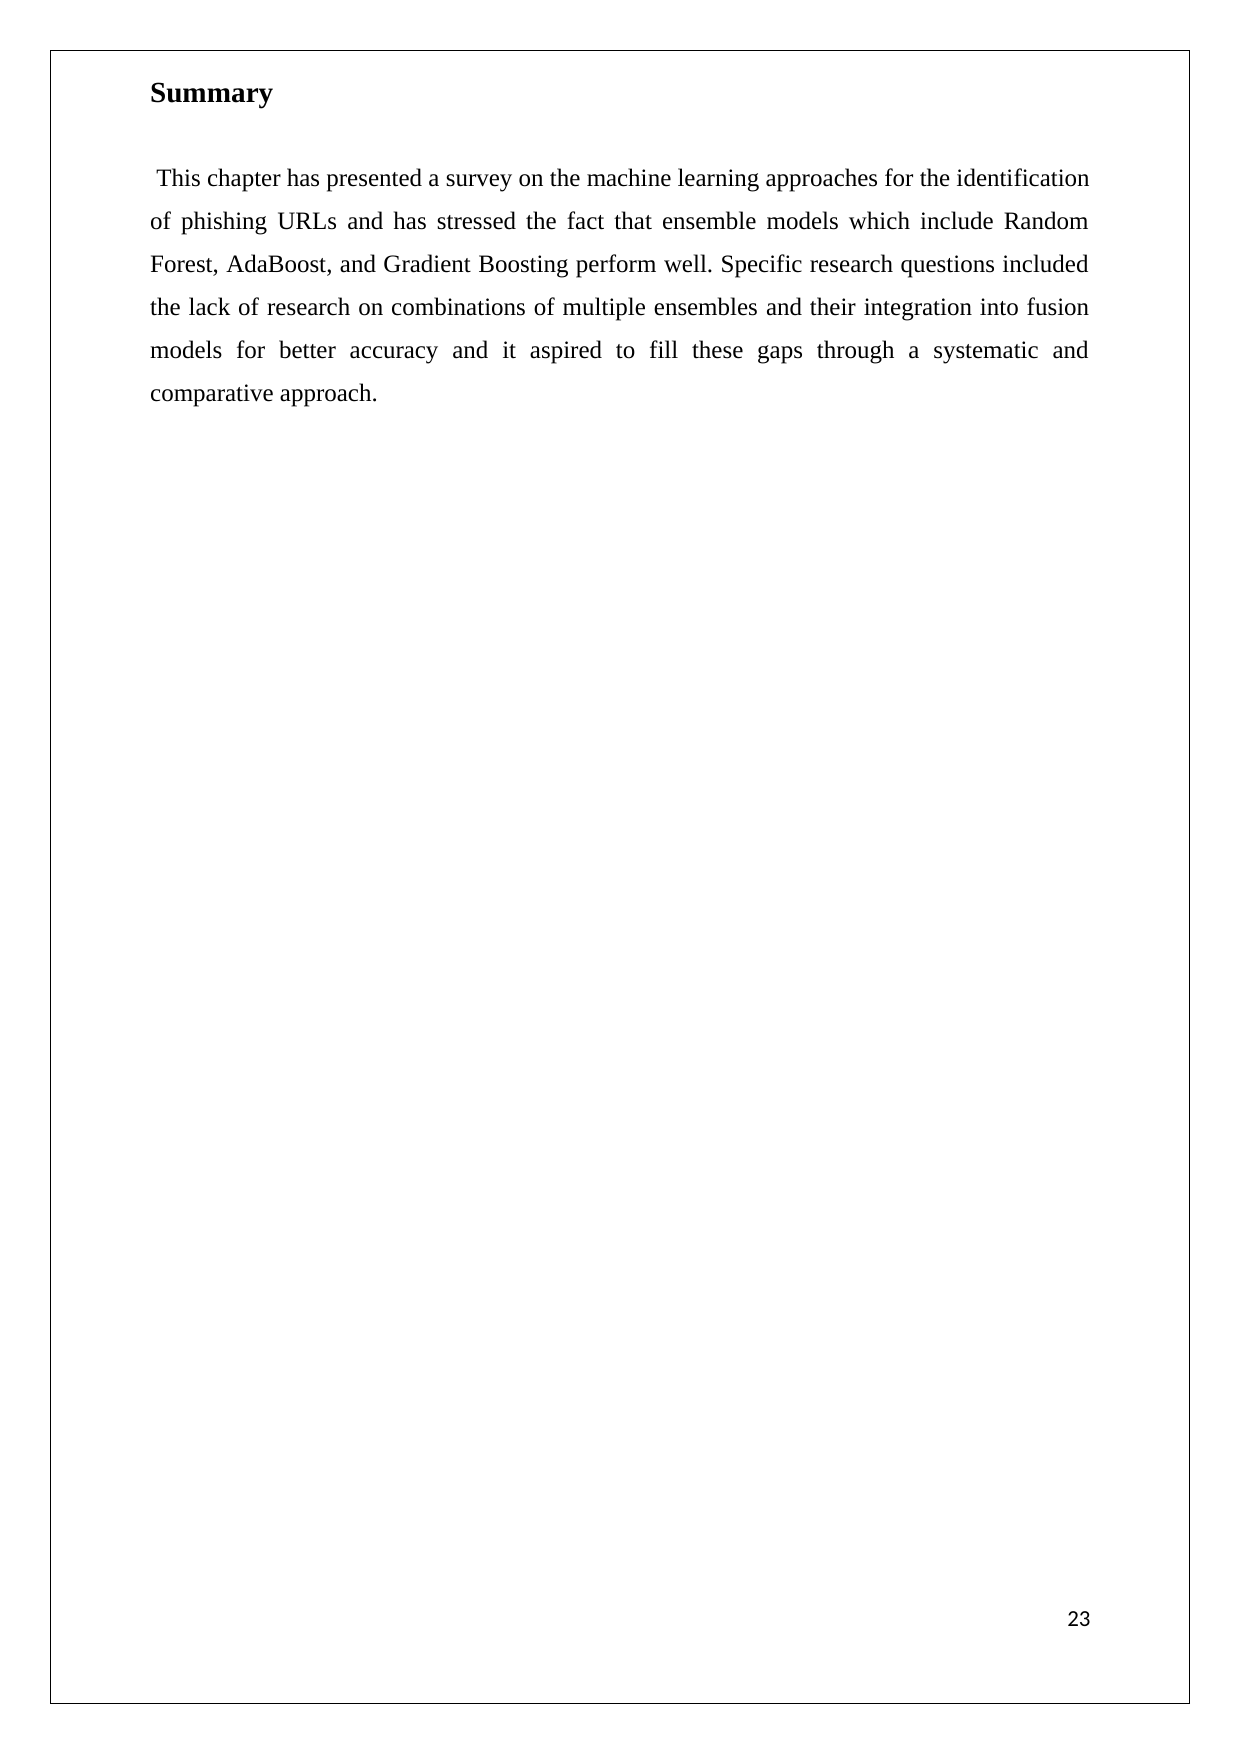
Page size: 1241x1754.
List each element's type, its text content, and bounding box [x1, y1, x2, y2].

text This chapter has presented a survey on the machine learning approaches for the identification of phishing URLs and has stressed the fact that ensemble models which include Random Forest, AdaBoost, and Gradient Boosting perform well. Specific research questions included the lack of research on combinations of multiple ensembles and their integration into fusion models for better accuracy and it aspired to fill these gaps through a systematic and comparative approach. [150, 163, 1090, 407]
subtitle Summary [150, 75, 1090, 108]
